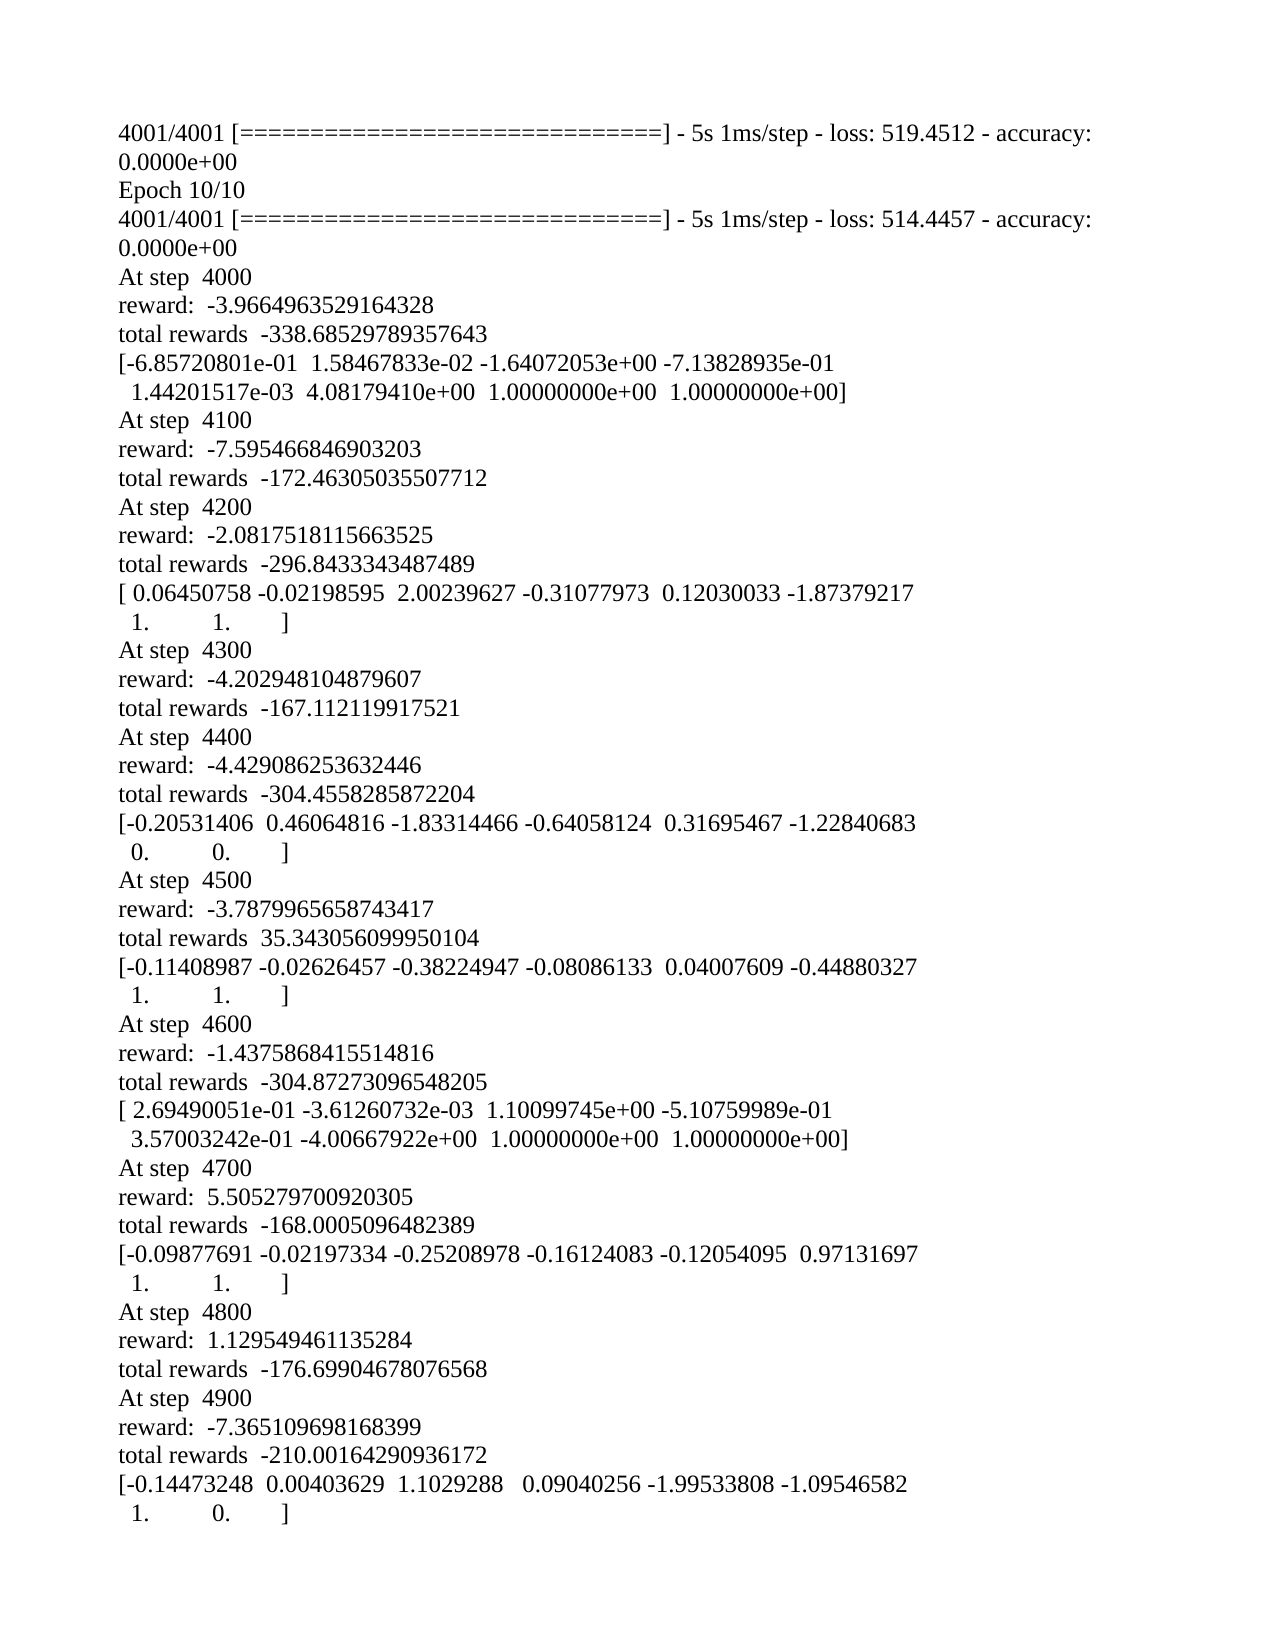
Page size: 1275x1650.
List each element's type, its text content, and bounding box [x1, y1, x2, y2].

text [-0.09877691 -0.02197334 -0.25208978 -0.16124083 -0.12054095 0.97131697 [118, 1239, 1157, 1268]
text reward: -3.7879965658743417 [118, 894, 1157, 923]
text total rewards -296.8433343487489 [118, 549, 1157, 578]
text 1.44201517e-03 4.08179410e+00 1.00000000e+00 1.00000000e+00] [118, 377, 1157, 406]
text At step 4500 [118, 866, 1157, 894]
text total rewards -210.00164290936172 [118, 1441, 1157, 1469]
text At step 4100 [118, 406, 1157, 434]
text reward: -7.595466846903203 [118, 434, 1157, 463]
text [-0.20531406 0.46064816 -1.83314466 -0.64058124 0.31695467 -1.22840683 [118, 808, 1157, 837]
text At step 4800 [118, 1297, 1157, 1326]
text 4001/4001 [==============================] - 5s 1ms/step - loss: 514.4457 - accuracy: 0.0000e+00 [118, 204, 1157, 262]
text 1. 0. ] [118, 1498, 1157, 1527]
text 1. 1. ] [118, 981, 1157, 1009]
text At step 4300 [118, 636, 1157, 664]
text At step 4400 [118, 722, 1157, 751]
text [-6.85720801e-01 1.58467833e-02 -1.64072053e+00 -7.13828935e-01 [118, 348, 1157, 377]
text Epoch 10/10 [118, 176, 1157, 204]
text [-0.14473248 0.00403629 1.1029288 0.09040256 -1.99533808 -1.09546582 [118, 1469, 1157, 1498]
text total rewards -176.69904678076568 [118, 1354, 1157, 1383]
text reward: -2.0817518115663525 [118, 521, 1157, 549]
text reward: -4.202948104879607 [118, 664, 1157, 693]
text reward: -1.4375868415514816 [118, 1038, 1157, 1067]
text reward: -7.365109698168399 [118, 1412, 1157, 1441]
text reward: -4.429086253632446 [118, 751, 1157, 779]
text total rewards -304.87273096548205 [118, 1067, 1157, 1096]
text 4001/4001 [==============================] - 5s 1ms/step - loss: 519.4512 - accuracy: 0.0000e+00 [118, 118, 1157, 176]
text 1. 1. ] [118, 607, 1157, 636]
text reward: 5.505279700920305 [118, 1182, 1157, 1211]
text total rewards -168.0005096482389 [118, 1211, 1157, 1239]
text total rewards -172.46305035507712 [118, 463, 1157, 492]
text total rewards -167.112119917521 [118, 693, 1157, 722]
text reward: -3.9664963529164328 [118, 291, 1157, 319]
text [-0.11408987 -0.02626457 -0.38224947 -0.08086133 0.04007609 -0.44880327 [118, 952, 1157, 981]
text [ 2.69490051e-01 -3.61260732e-03 1.10099745e+00 -5.10759989e-01 [118, 1096, 1157, 1124]
text At step 4900 [118, 1383, 1157, 1412]
text At step 4000 [118, 262, 1157, 291]
text At step 4200 [118, 492, 1157, 521]
text total rewards -304.4558285872204 [118, 779, 1157, 808]
text 3.57003242e-01 -4.00667922e+00 1.00000000e+00 1.00000000e+00] [118, 1124, 1157, 1153]
text total rewards 35.343056099950104 [118, 923, 1157, 952]
text total rewards -338.68529789357643 [118, 319, 1157, 348]
text [ 0.06450758 -0.02198595 2.00239627 -0.31077973 0.12030033 -1.87379217 [118, 578, 1157, 607]
text reward: 1.129549461135284 [118, 1326, 1157, 1354]
text 0. 0. ] [118, 837, 1157, 866]
text At step 4700 [118, 1153, 1157, 1182]
text At step 4600 [118, 1009, 1157, 1038]
text 1. 1. ] [118, 1268, 1157, 1297]
